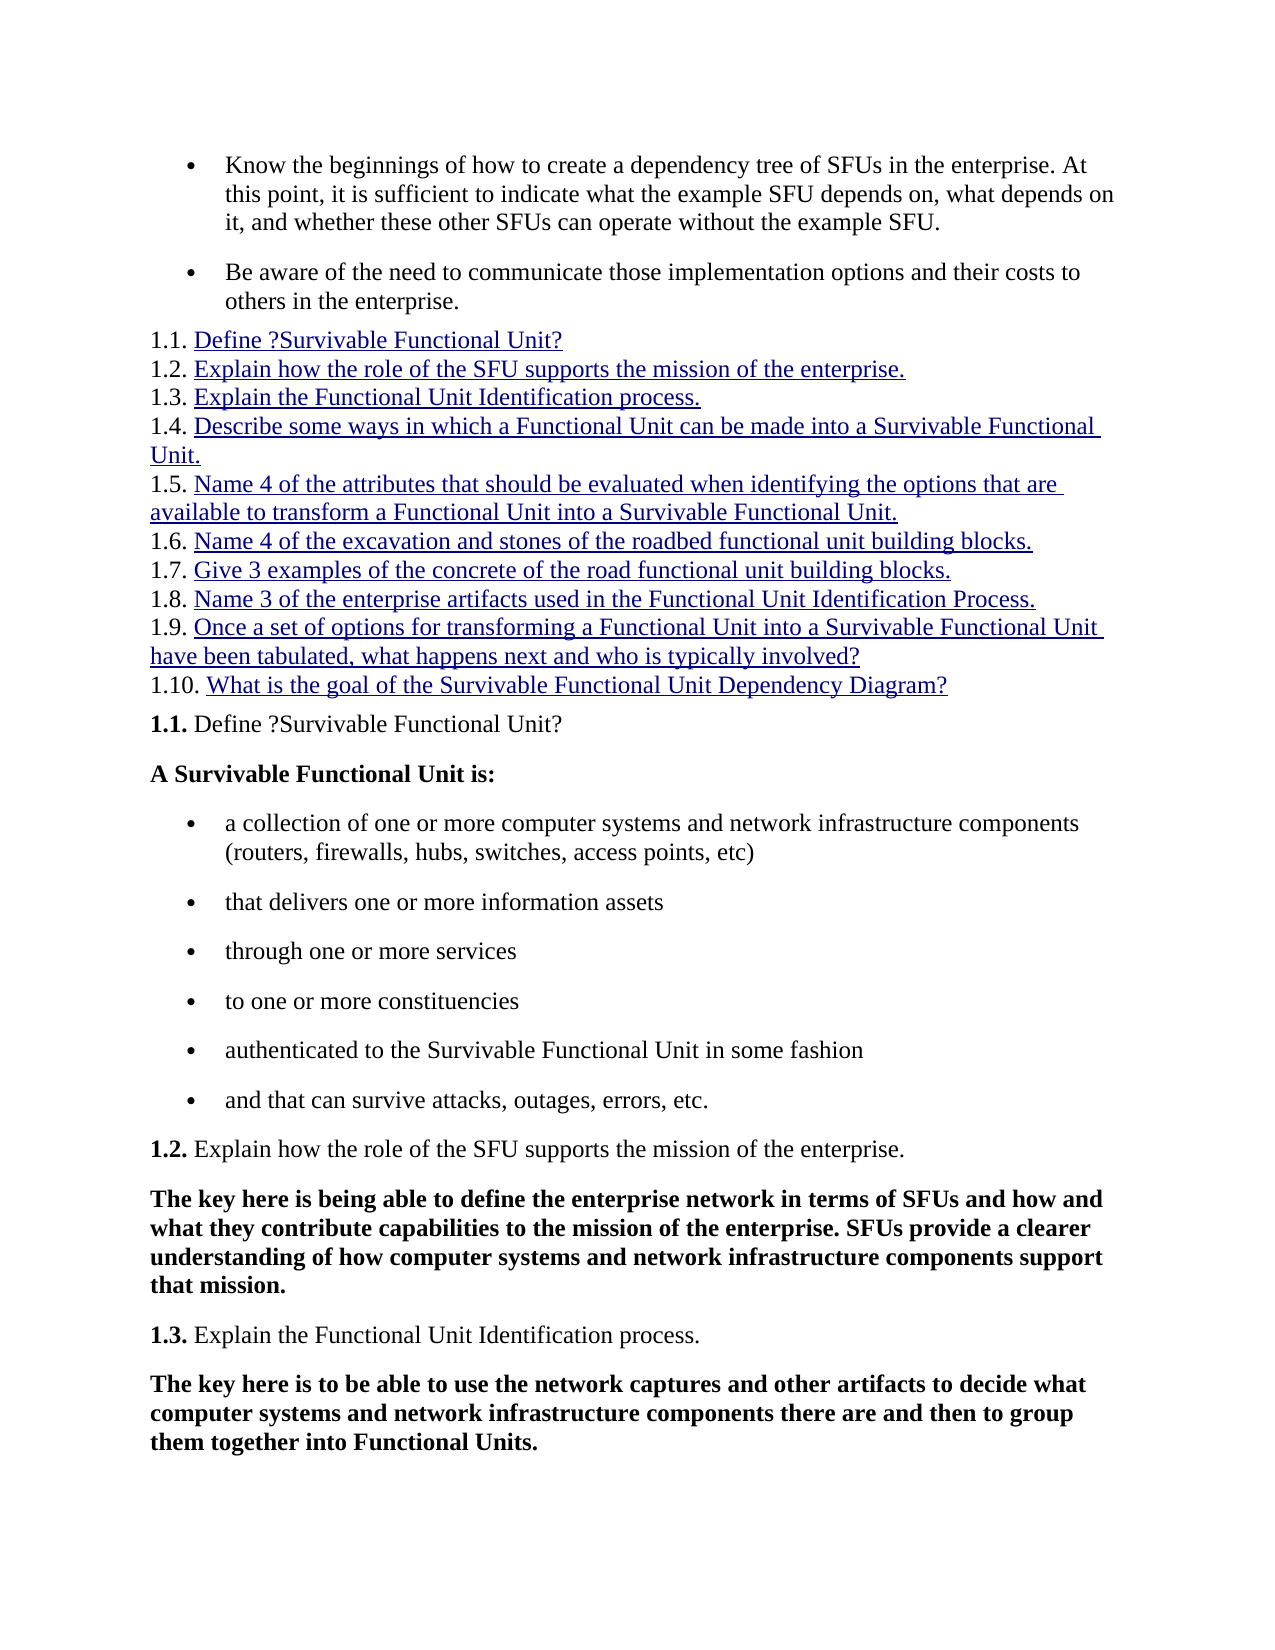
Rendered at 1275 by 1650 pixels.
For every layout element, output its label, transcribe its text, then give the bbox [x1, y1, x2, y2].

text A Survivable Functional Unit is: [150, 759, 1125, 787]
text 1.3. Explain the Functional Unit Identification process. [150, 382, 1125, 411]
text 1.6. Name 4 of the excavation and stones of the roadbed functional unit building blocks. [150, 526, 1125, 555]
text The key here is to be able to use the network captures and other artifacts to decide what computer systems and network infrastructure components there are and then to group them together into Functional Units. [150, 1369, 1125, 1456]
list that delivers one or more information assets [187, 887, 1125, 915]
text 1.4. Describe some ways in which a Functional Unit can be made into a Survivable Functional Unit. [150, 411, 1125, 469]
text 1.10. What is the goal of the Survivable Functional Unit Dependency Diagram? [150, 670, 1125, 699]
text The key here is being able to define the enterprise network in terms of SFUs and how and what they contribute capabilities to the mission of the enterprise. SFUs provide a clearer understanding of how computer systems and network infrastructure components support that mission. [150, 1184, 1125, 1299]
list Be aware of the need to communicate those implementation options and their costs to others in the enterprise. [187, 257, 1125, 314]
text 1.9. Once a set of options for transforming a Functional Unit into a Survivable Functional Unit have been tabulated, what happens next and who is typically involved? [150, 612, 1125, 670]
text 1.2. Explain how the role of the SFU supports the mission of the enterprise. [150, 354, 1125, 382]
text 1.1. Define ?Survivable Functional Unit? [150, 709, 1125, 738]
text 1.2. Explain how the role of the SFU supports the mission of the enterprise. [150, 1134, 1125, 1163]
text 1.8. Name 3 of the enterprise artifacts used in the Functional Unit Identification Process. [150, 584, 1125, 612]
list to one or more constituencies [187, 986, 1125, 1014]
list through one or more services [187, 936, 1125, 965]
list authenticated to the Survivable Functional Unit in some fashion [187, 1035, 1125, 1064]
text 1.1. Define ?Survivable Functional Unit? [150, 325, 1125, 354]
list and that can survive attacks, outages, errors, etc. [187, 1085, 1125, 1114]
list a collection of one or more computer systems and network infrastructure components (routers, firewalls, hubs, switches, access points, etc) [187, 808, 1125, 866]
text 1.3. Explain the Functional Unit Identification process. [150, 1320, 1125, 1349]
text 1.7. Give 3 examples of the concrete of the road functional unit building blocks. [150, 555, 1125, 584]
list Know the beginnings of how to create a dependency tree of SFUs in the enterprise. At this point, it is sufficient to indicate what the example SFU depends on, what depends on it, and whether these other SFUs can operate without the example SFU. [187, 150, 1125, 236]
text 1.5. Name 4 of the attributes that should be evaluated when identifying the options that are available to transform a Functional Unit into a Survivable Functional Unit. [150, 469, 1125, 526]
